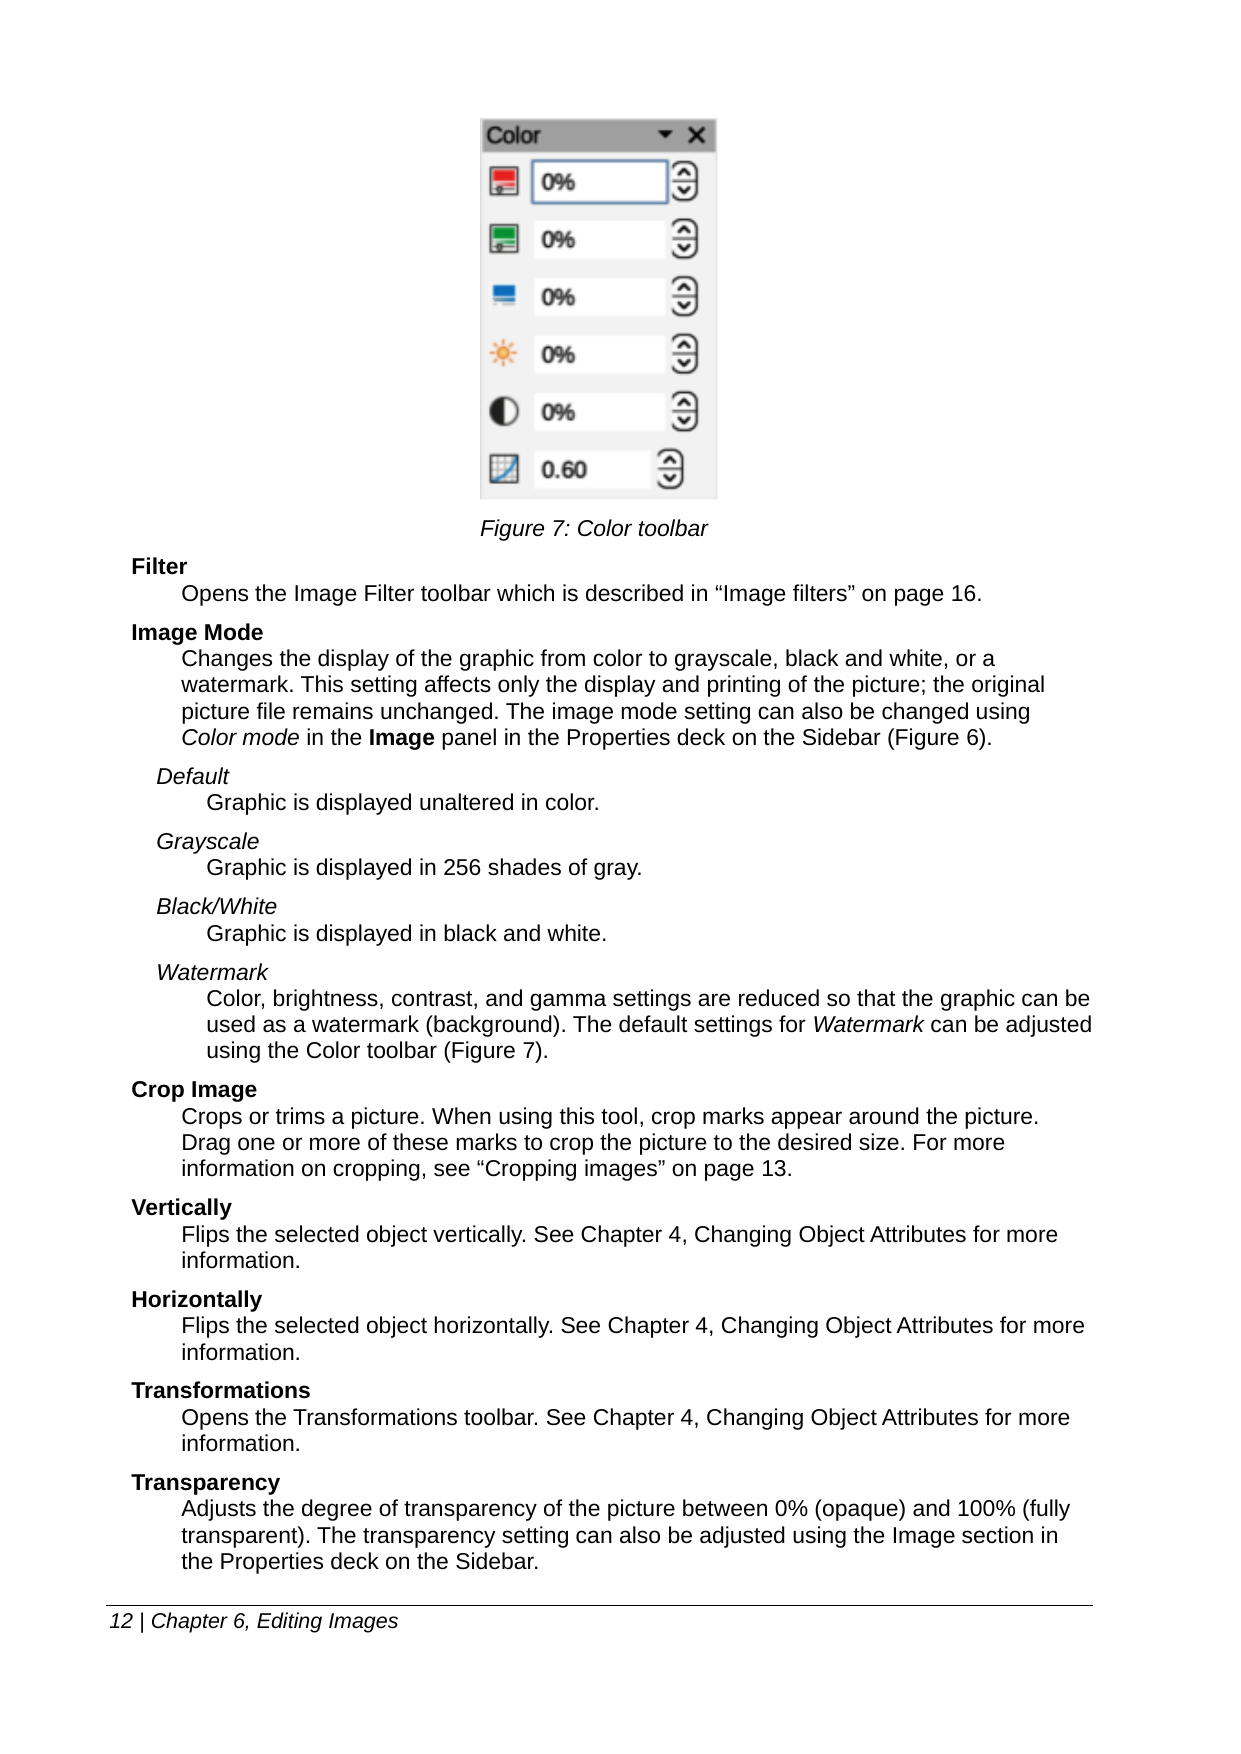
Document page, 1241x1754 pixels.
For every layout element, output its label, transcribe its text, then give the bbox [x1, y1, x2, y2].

text Color, brightness, contrast, and gamma settings are reduced so that the graphic can be used as a watermark (background). The default settings for Watermark can be adjusted using the Color toolbar (Figure 7). [206, 985, 1093, 1064]
text Crop Image [131, 1076, 1093, 1103]
text Grayscale [156, 828, 1093, 854]
text Image Mode [131, 618, 1093, 645]
text Figure 7: Color toolbar [480, 514, 719, 541]
text Flips the selected object horizontally. See Chapter 4, Changing Object Attributes for more information. [181, 1312, 1093, 1365]
text Horizontally [131, 1286, 1093, 1312]
text Transformations [131, 1377, 1093, 1404]
text Crops or trims a picture. When using this tool, crop marks appear around the picture. Drag one or more of these marks to crop the picture to the desired size. For more information on cropping, see “Cropping images” on page 13. [181, 1103, 1093, 1182]
picture [480, 118, 719, 502]
text Graphic is displayed in 256 shades of gray. [206, 854, 1093, 881]
text Vertically [131, 1194, 1093, 1221]
text Opens the Transformations toolbar. See Chapter 4, Changing Object Attributes for more information. [181, 1404, 1093, 1456]
text Filter [131, 553, 1093, 580]
text Watermark [156, 958, 1093, 985]
text Graphic is displayed in black and white. [206, 919, 1093, 946]
text Changes the display of the graphic from color to grayscale, black and white, or a watermark. This setting affects only the display and printing of the picture; the original picture file remains unchanged. The image mode setting can also be changed using Color mode in the Image panel in the Properties deck on the Sidebar (Figure 6). [181, 645, 1093, 750]
text Black/White [156, 893, 1093, 919]
text Opens the Image Filter toolbar which is described in “Image filters” on page 16. [181, 580, 1093, 606]
text Graphic is displayed unaltered in color. [206, 789, 1093, 816]
text Default [156, 763, 1093, 789]
text Transparency [131, 1469, 1093, 1495]
text Flips the selected object vertically. See Chapter 4, Changing Object Attributes for more information. [181, 1221, 1093, 1273]
text Adjusts the degree of transparency of the picture between 0% (opaque) and 100% (fully transparent). The transparency setting can also be adjusted using the Image section in the Properties deck on the Sidebar. [181, 1495, 1093, 1574]
